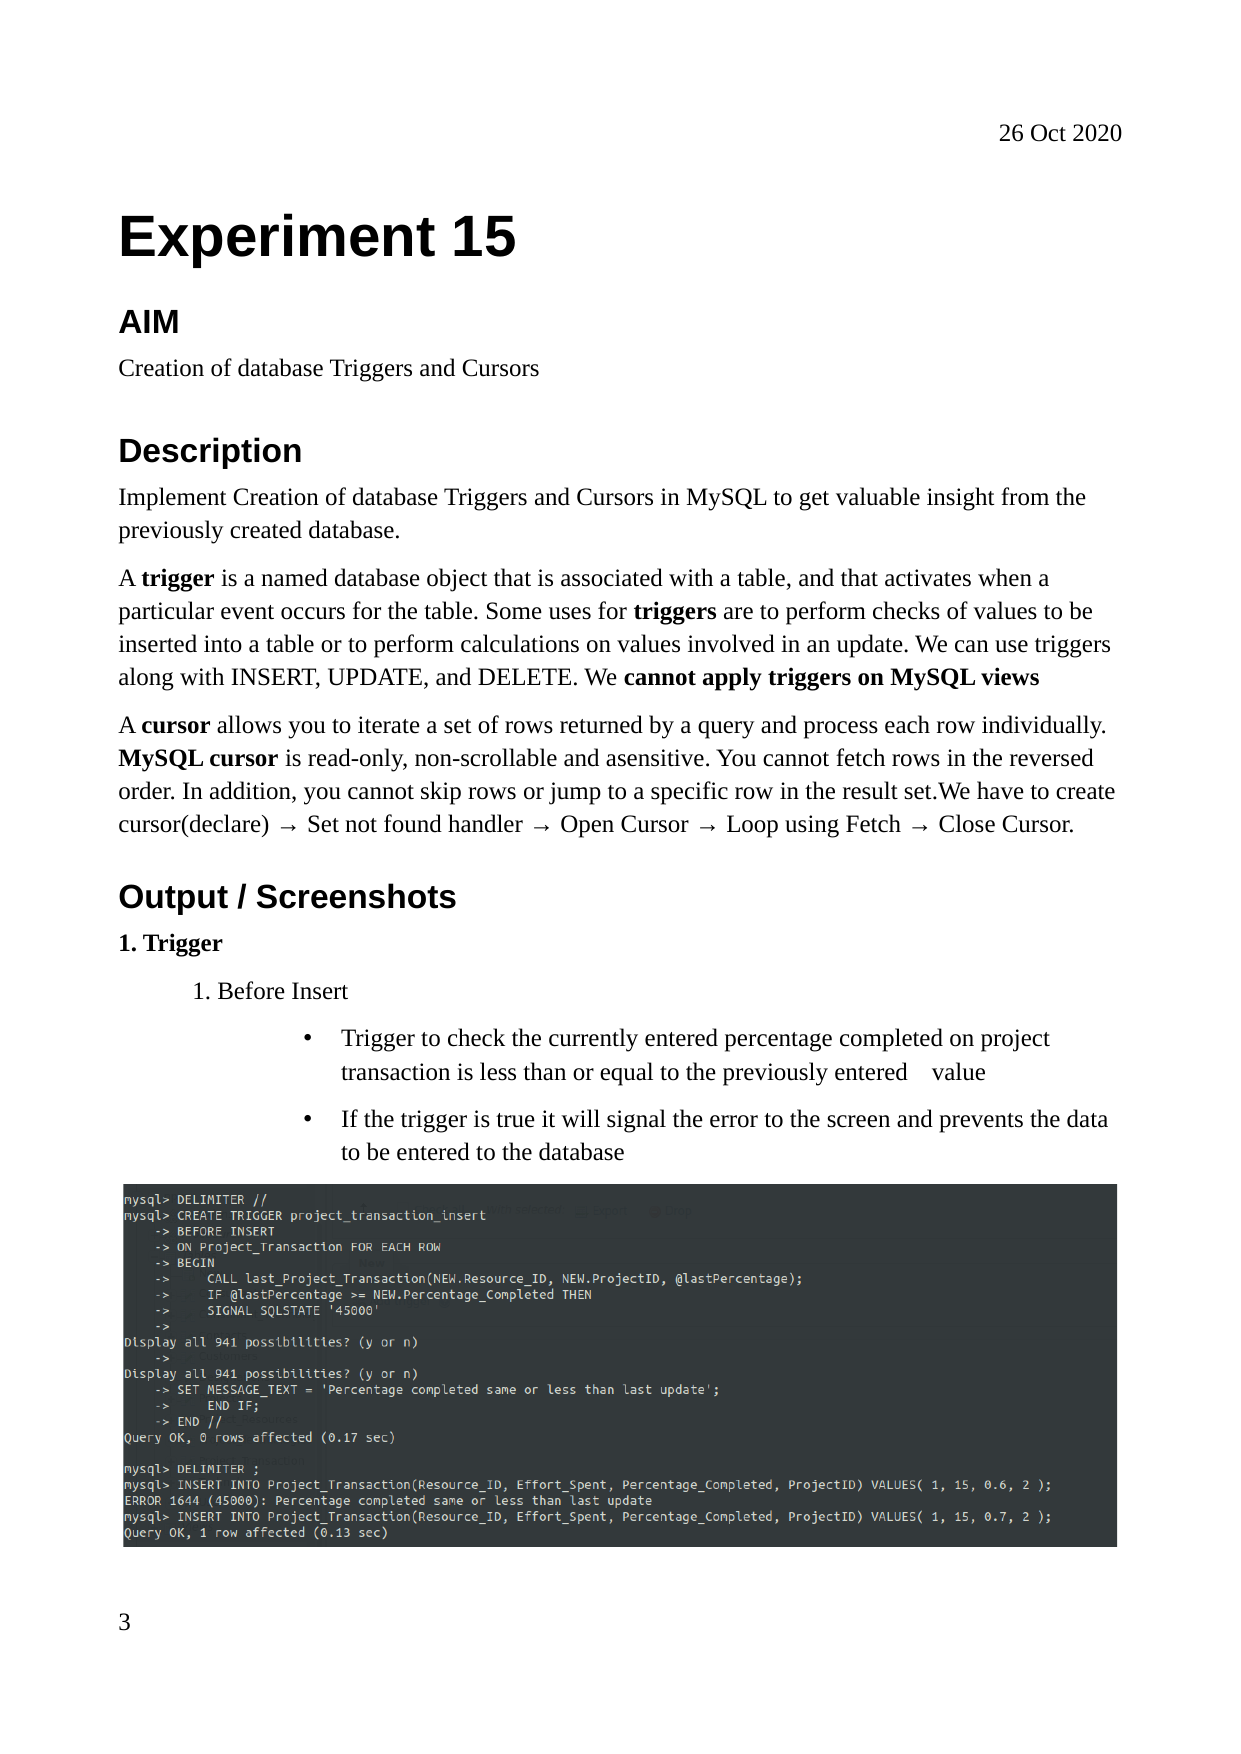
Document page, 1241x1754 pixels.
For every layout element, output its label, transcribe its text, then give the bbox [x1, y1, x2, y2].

list Trigger to check the currently entered percentage completed on project transaction is less than or equal to the previously entered value [303, 1023, 1122, 1085]
list If the trigger is true it will signal the error to the screen and prevents the data to be entered to the database [303, 1104, 1122, 1166]
text 1. Trigger [118, 928, 1122, 957]
text A cursor allows you to iterate a set of rows returned by a query and process each row individually. MySQL cursor is read-only, non-scrollable and asensitive. You cannot fetch rows in the reversed order. In addition, you cannot skip rows or jump to a specific row in the result set.We have to create cursor(declare) → Set not found handler → Open Cursor → Loop using Fetch → Close Cursor. [118, 710, 1122, 837]
text A trigger is a named database object that is associated with a table, and that activates when a particular event occurs for the table. Some uses for triggers are to perform checks of values to be inserted into a table or to perform calculations on values involved in an update. We can use triggers along with INSERT, UPDATE, and DELETE. We cannot apply triggers on MySQL views [118, 563, 1122, 691]
subtitle AIM [118, 302, 1122, 340]
subtitle Description [118, 431, 1122, 470]
picture [123, 1184, 1118, 1547]
title Experiment 15 [118, 201, 1122, 268]
subtitle Output / Screenshots [118, 877, 1122, 916]
text Implement Creation of database Triggers and Cursors in MySQL to get valuable insight from the previously created database. [118, 482, 1122, 544]
text 1. Before Insert [118, 976, 1122, 1005]
text Creation of database Triggers and Cursors [118, 353, 1122, 382]
